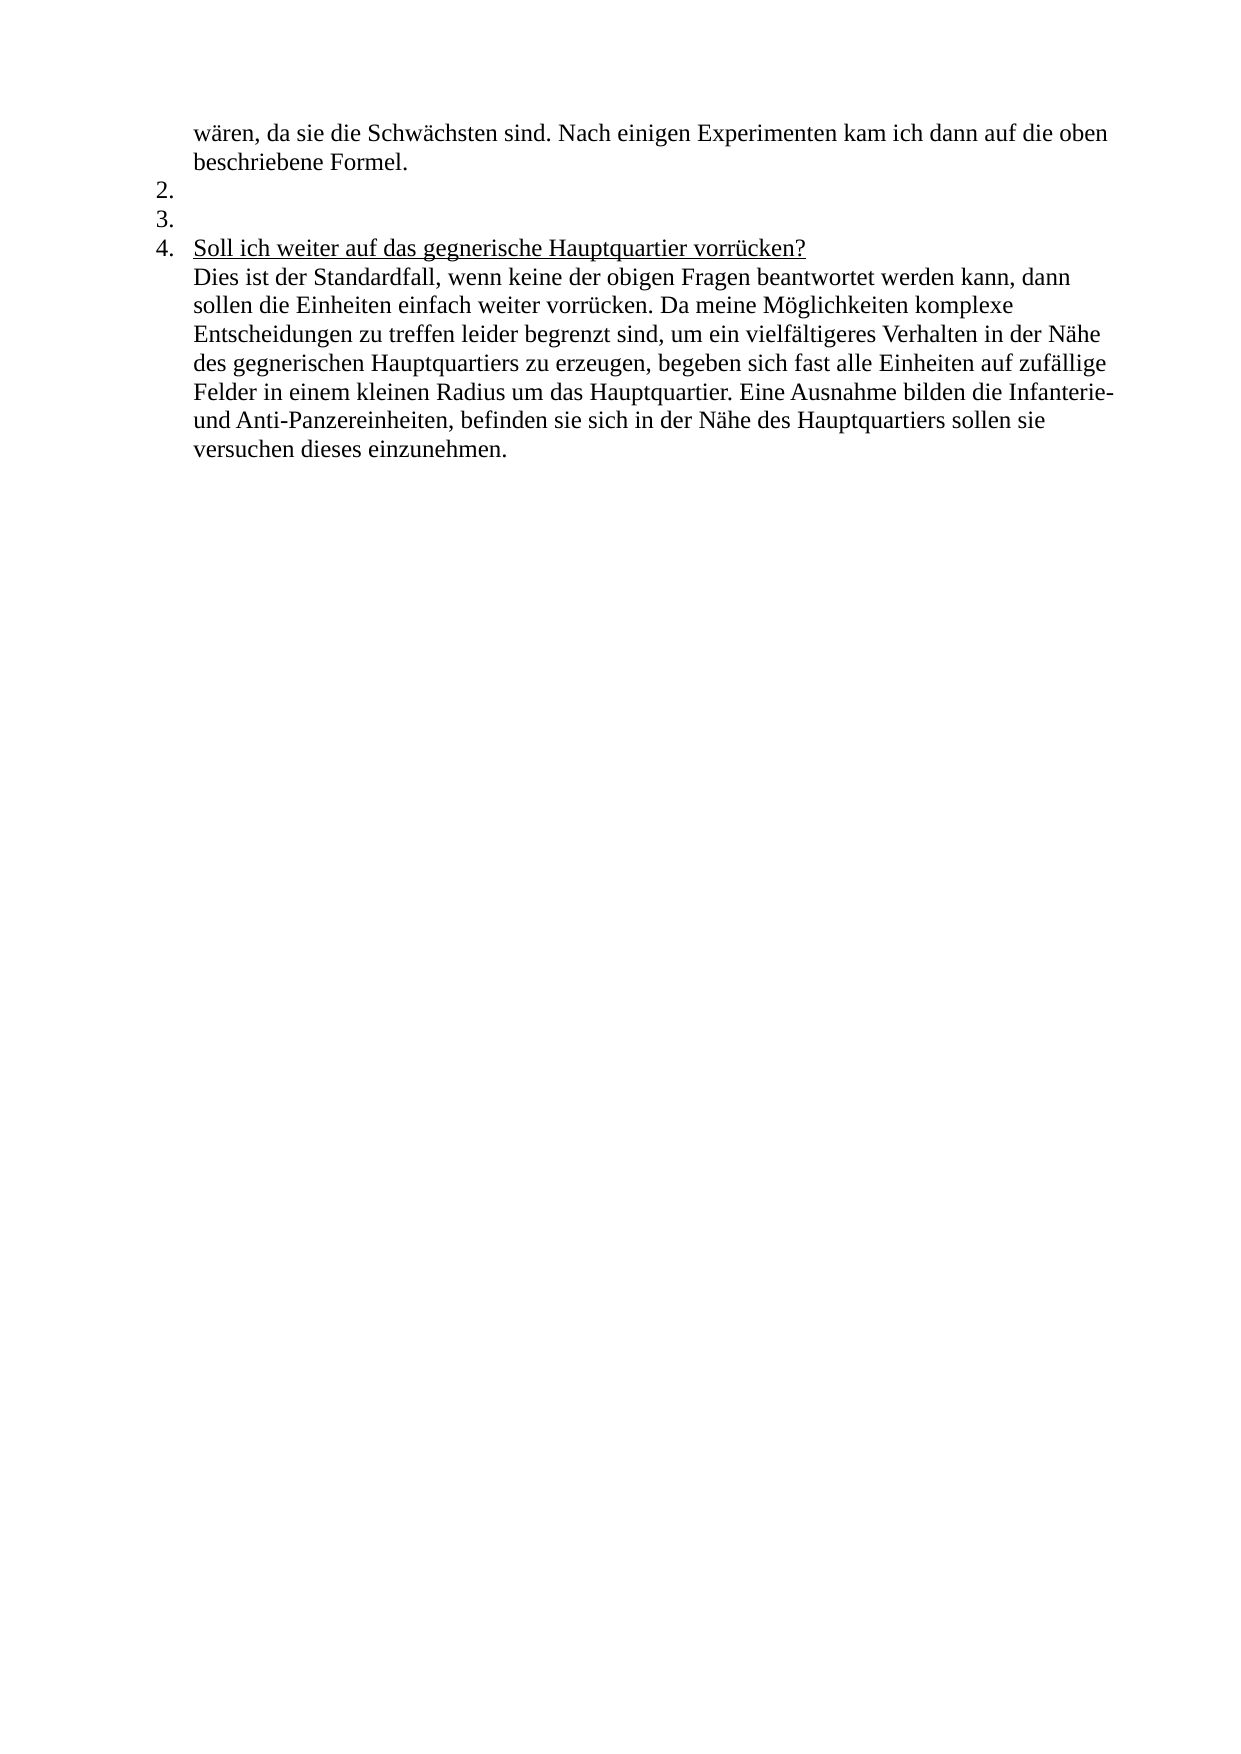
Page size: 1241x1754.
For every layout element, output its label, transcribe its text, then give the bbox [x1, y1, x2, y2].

list Soll ich weiter auf das gegnerische Hauptquartier vorrücken? Dies ist der Standardfall, wenn keine der obigen Fragen beantwortet werden kann, dann sollen die Einheiten einfach weiter vorrücken. Da meine Möglichkeiten komplexe Entscheidungen zu treffen leider begrenzt sind, um ein vielfältigeres Verhalten in der Nähe des gegnerischen Hauptquartiers zu erzeugen, begeben sich fast alle Einheiten auf zufällige Felder in einem kleinen Radius um das Hauptquartier. Eine Ausnahme bilden die Infanterie- und Anti-Panzereinheiten, befinden sie sich in der Nähe des Hauptquartiers sollen sie versuchen dieses einzunehmen. [156, 233, 1122, 463]
list wären, da sie die Schwächsten sind. Nach einigen Experimenten kam ich dann auf die oben beschriebene Formel. [156, 118, 1122, 176]
